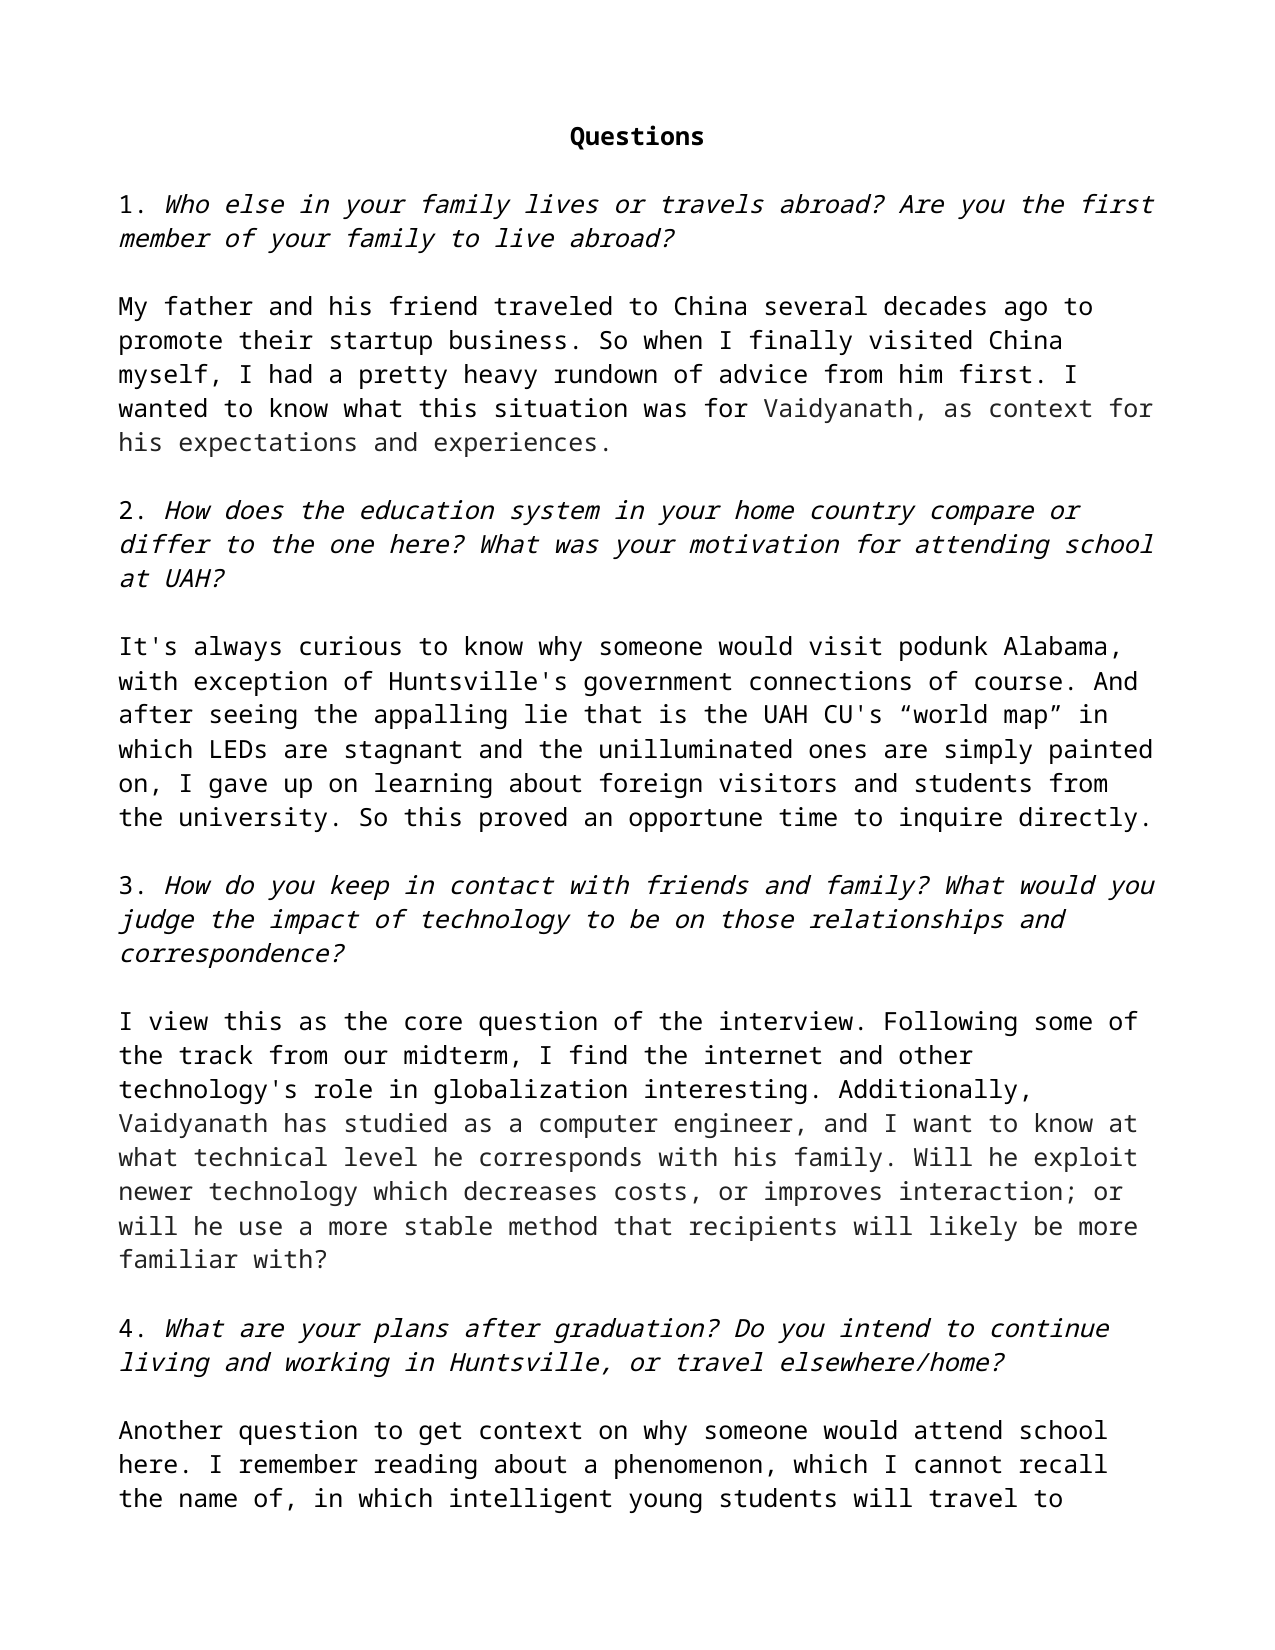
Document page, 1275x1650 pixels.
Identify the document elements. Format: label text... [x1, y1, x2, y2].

text 4. What are your plans after graduation? Do you intend to continue living and working in Huntsville, or travel elsewhere/home? [118, 1310, 1157, 1378]
text Another question to get context on why someone would attend school here. I remember reading about a phenomenon, which I cannot recall the name of, in which intelligent young students will travel to [118, 1412, 1157, 1515]
text 3. How do you keep in contact with friends and family? What would you judge the impact of technology to be on those relationships and correspondence? [118, 867, 1157, 970]
text 1. Who else in your family lives or travels abroad? Are you the first member of your family to live abroad? [118, 186, 1157, 254]
text My father and his friend traveled to China several decades ago to promote their startup business. So when I finally visited China myself, I had a pretty heavy rundown of advice from him first. I wanted to know what this situation was for Vaidyanath, as context for his expectations and experiences. [118, 288, 1157, 459]
text It's always curious to know why someone would visit podunk Alabama, with exception of Huntsville's government connections of course. And after seeing the appalling lie that is the UAH CU's “world map” in which LEDs are stagnant and the unilluminated ones are simply painted on, I gave up on learning about foreign visitors and students from the university. So this proved an opportune time to inquire directly. [118, 629, 1157, 833]
text Questions [118, 118, 1157, 152]
text 2. How does the education system in your home country compare or differ to the one here? What was your motivation for attending school at UAH? [118, 493, 1157, 595]
text I view this as the core question of the interview. Following some of the track from our midterm, I find the internet and other technology's role in globalization interesting. Additionally, Vaidyanath has studied as a computer engineer, and I want to know at what technical level he corresponds with his family. Will he exploit newer technology which decreases costs, or improves interaction; or will he use a more stable method that recipients will likely be more familiar with? [118, 1004, 1157, 1276]
